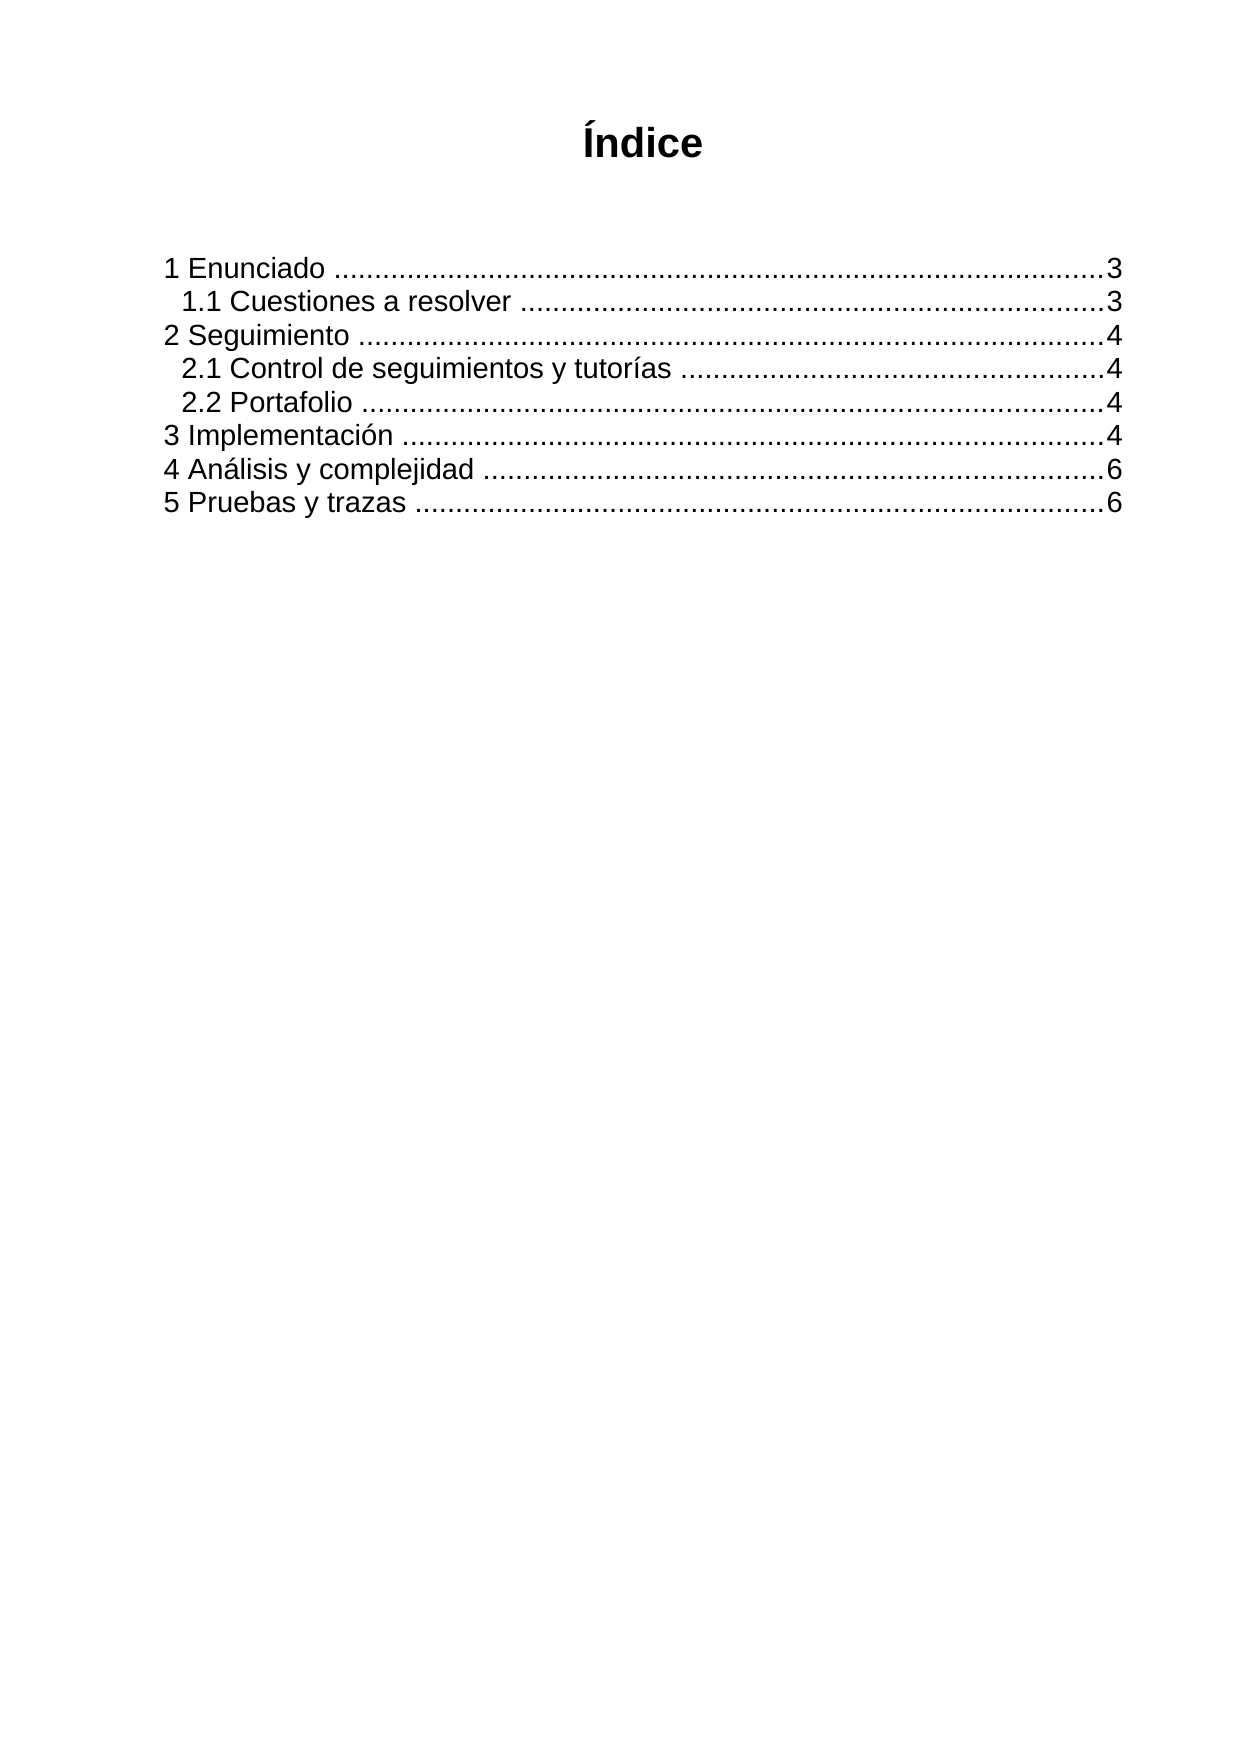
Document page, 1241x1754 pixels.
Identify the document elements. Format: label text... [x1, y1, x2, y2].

text 5 Pruebas y trazas 6 [163, 485, 1123, 519]
title Índice [163, 118, 1123, 166]
text 4 Análisis y complejidad 6 [163, 452, 1123, 485]
text 1.1 Cuestiones a resolver 3 [163, 284, 1123, 318]
text 2.2 Portafolio 4 [163, 385, 1123, 418]
text 3 Implementación 4 [163, 418, 1123, 452]
text 1 Enunciado 3 [163, 251, 1123, 284]
text 2.1 Control de seguimientos y tutorías 4 [163, 351, 1123, 385]
text 2 Seguimiento 4 [163, 318, 1123, 351]
